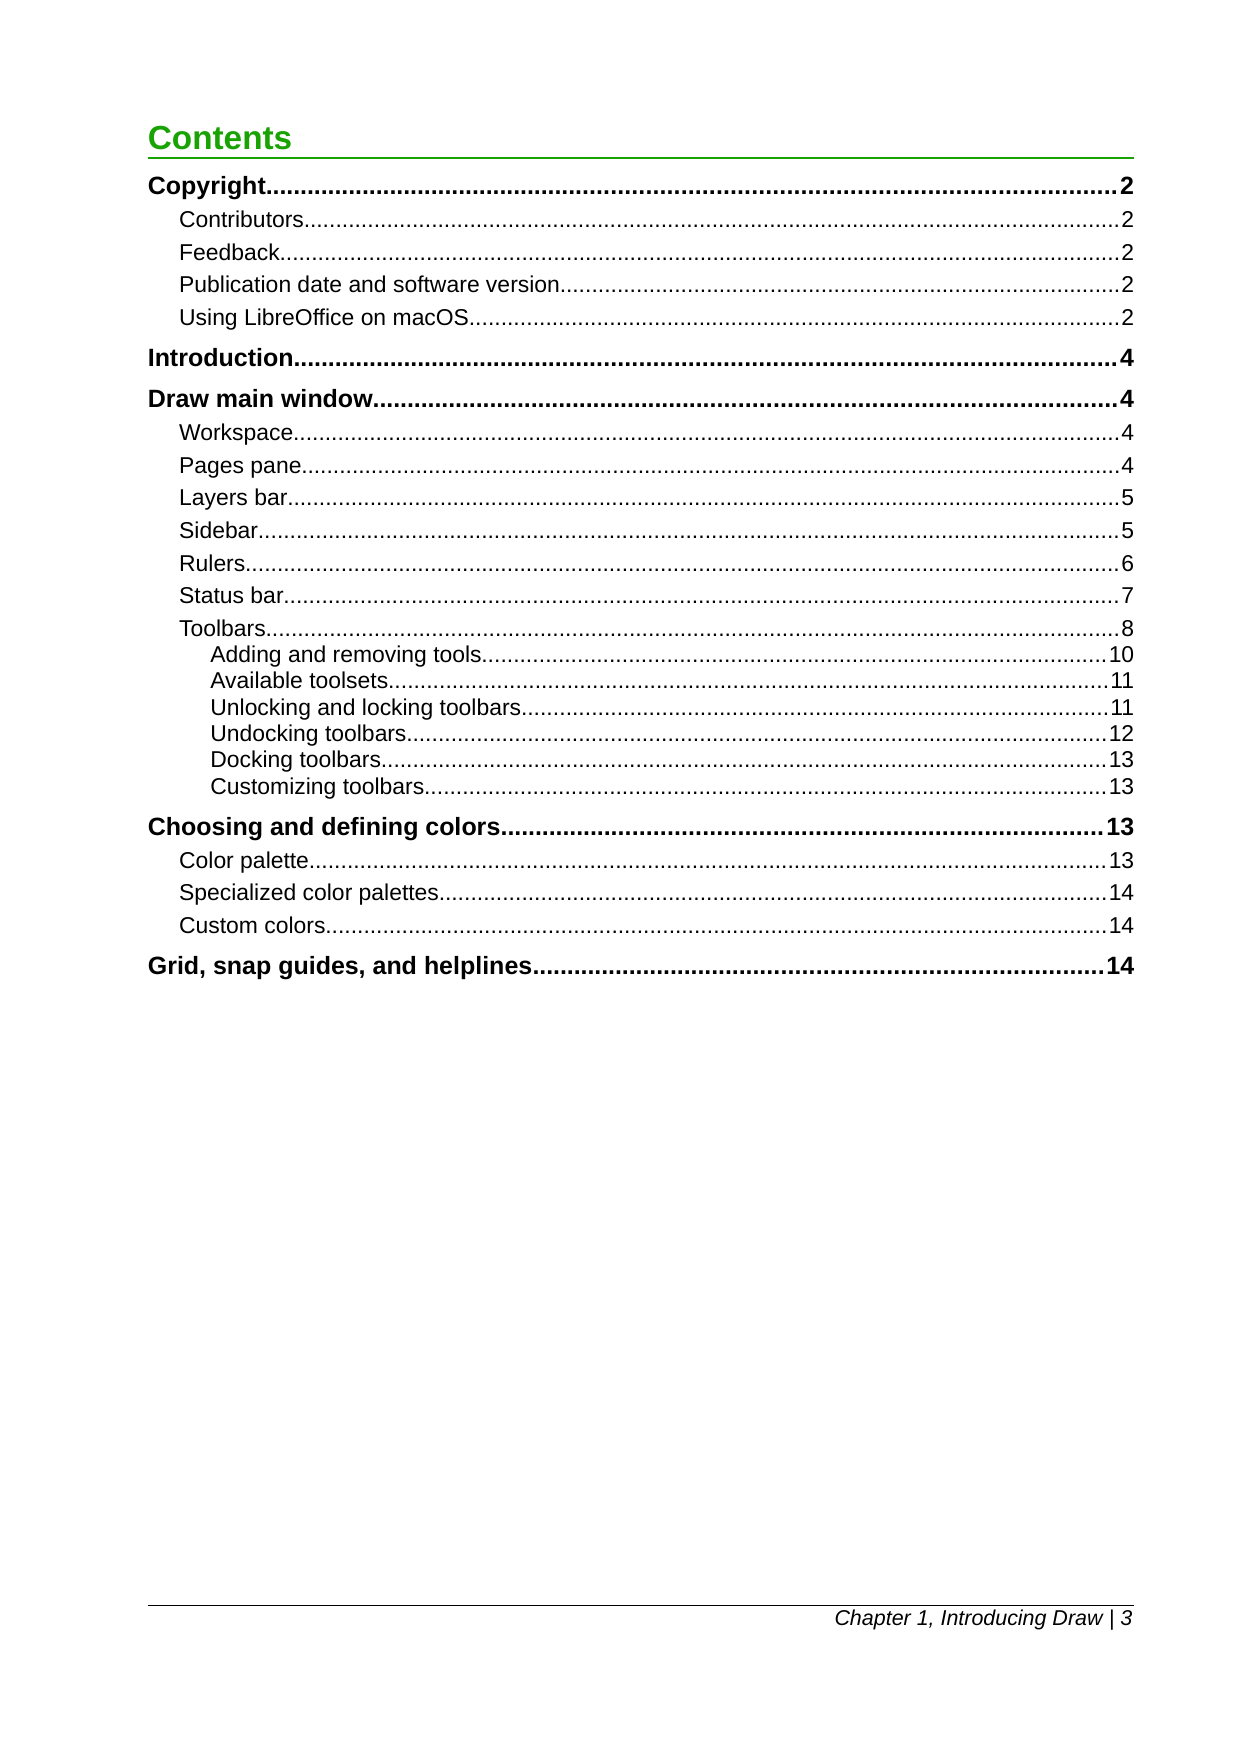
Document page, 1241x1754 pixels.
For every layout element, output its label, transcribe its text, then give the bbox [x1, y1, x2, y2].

text Draw main window 4 [148, 384, 1134, 413]
text Color palette 13 [179, 847, 1134, 873]
text Workspace 4 [179, 419, 1134, 445]
text Toolbars 8 [179, 615, 1134, 641]
text Choosing and defining colors 13 [148, 812, 1134, 840]
text Publication date and software version 2 [179, 271, 1134, 298]
text Pages pane 4 [179, 452, 1134, 478]
text Custom colors 14 [179, 912, 1134, 938]
text Available toolsets 11 [210, 667, 1134, 694]
text Grid, snap guides, and helplines 14 [148, 951, 1134, 979]
text Copyright 2 [148, 171, 1134, 200]
text Status bar 7 [179, 582, 1134, 608]
text Using LibreOffice on macOS 2 [179, 304, 1134, 330]
text Unlocking and locking toolbars 11 [210, 694, 1134, 720]
text Customizing toolbars 13 [210, 773, 1134, 799]
subtitle Contents [148, 118, 1134, 157]
text Rulers 6 [179, 549, 1134, 576]
text Undocking toolbars 12 [210, 720, 1134, 746]
text Feedback 2 [179, 239, 1134, 265]
text Introduction 4 [148, 343, 1134, 372]
text Contributors 2 [179, 206, 1134, 232]
text Docking toolbars 13 [210, 746, 1134, 773]
text Layers bar 5 [179, 484, 1134, 511]
text Adding and removing tools 10 [210, 641, 1134, 667]
text Sidebar 5 [179, 517, 1134, 543]
text Specialized color palettes 14 [179, 879, 1134, 906]
